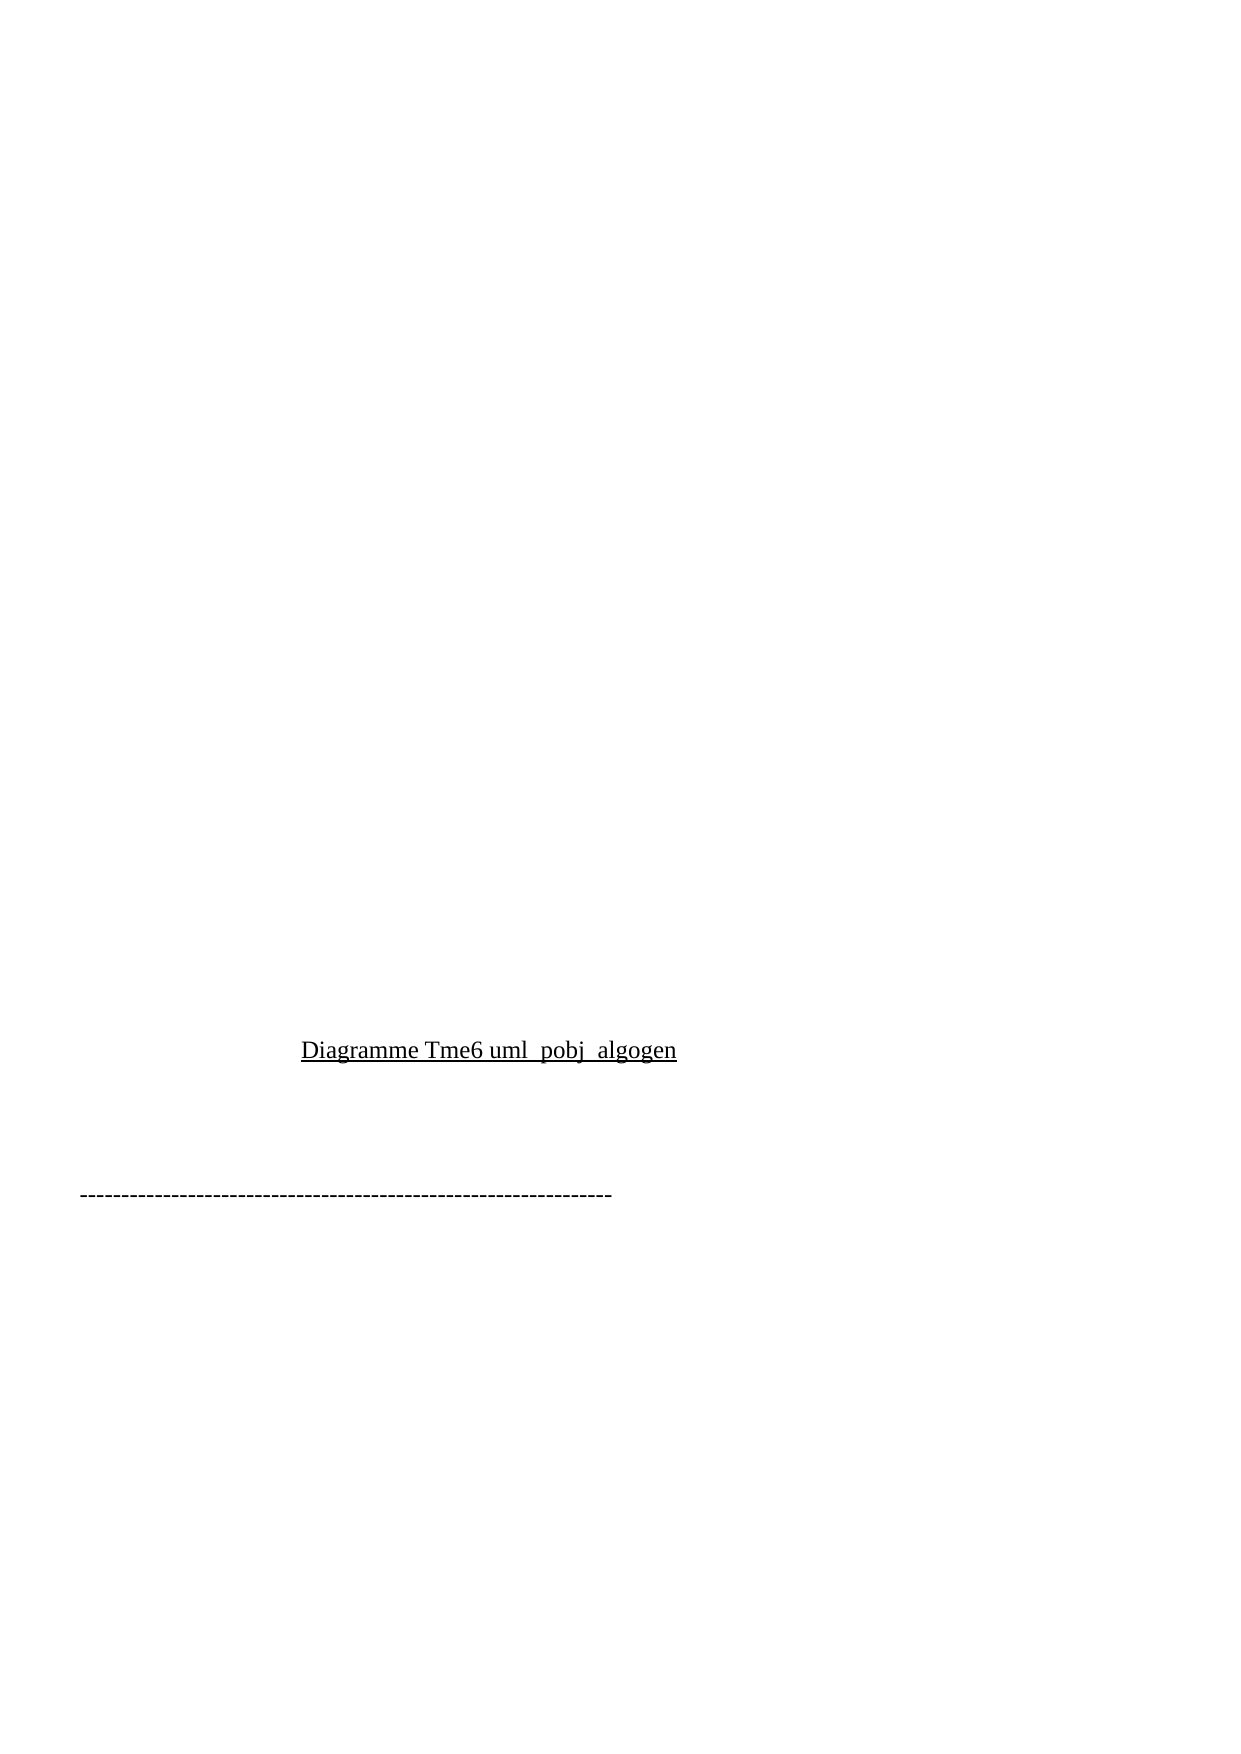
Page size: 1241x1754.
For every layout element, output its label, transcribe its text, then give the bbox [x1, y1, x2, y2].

text Diagramme Tme6 uml_pobj_algogen [79, 1035, 1108, 1064]
text ---------------------------------------------------------------- [79, 1179, 1108, 1208]
